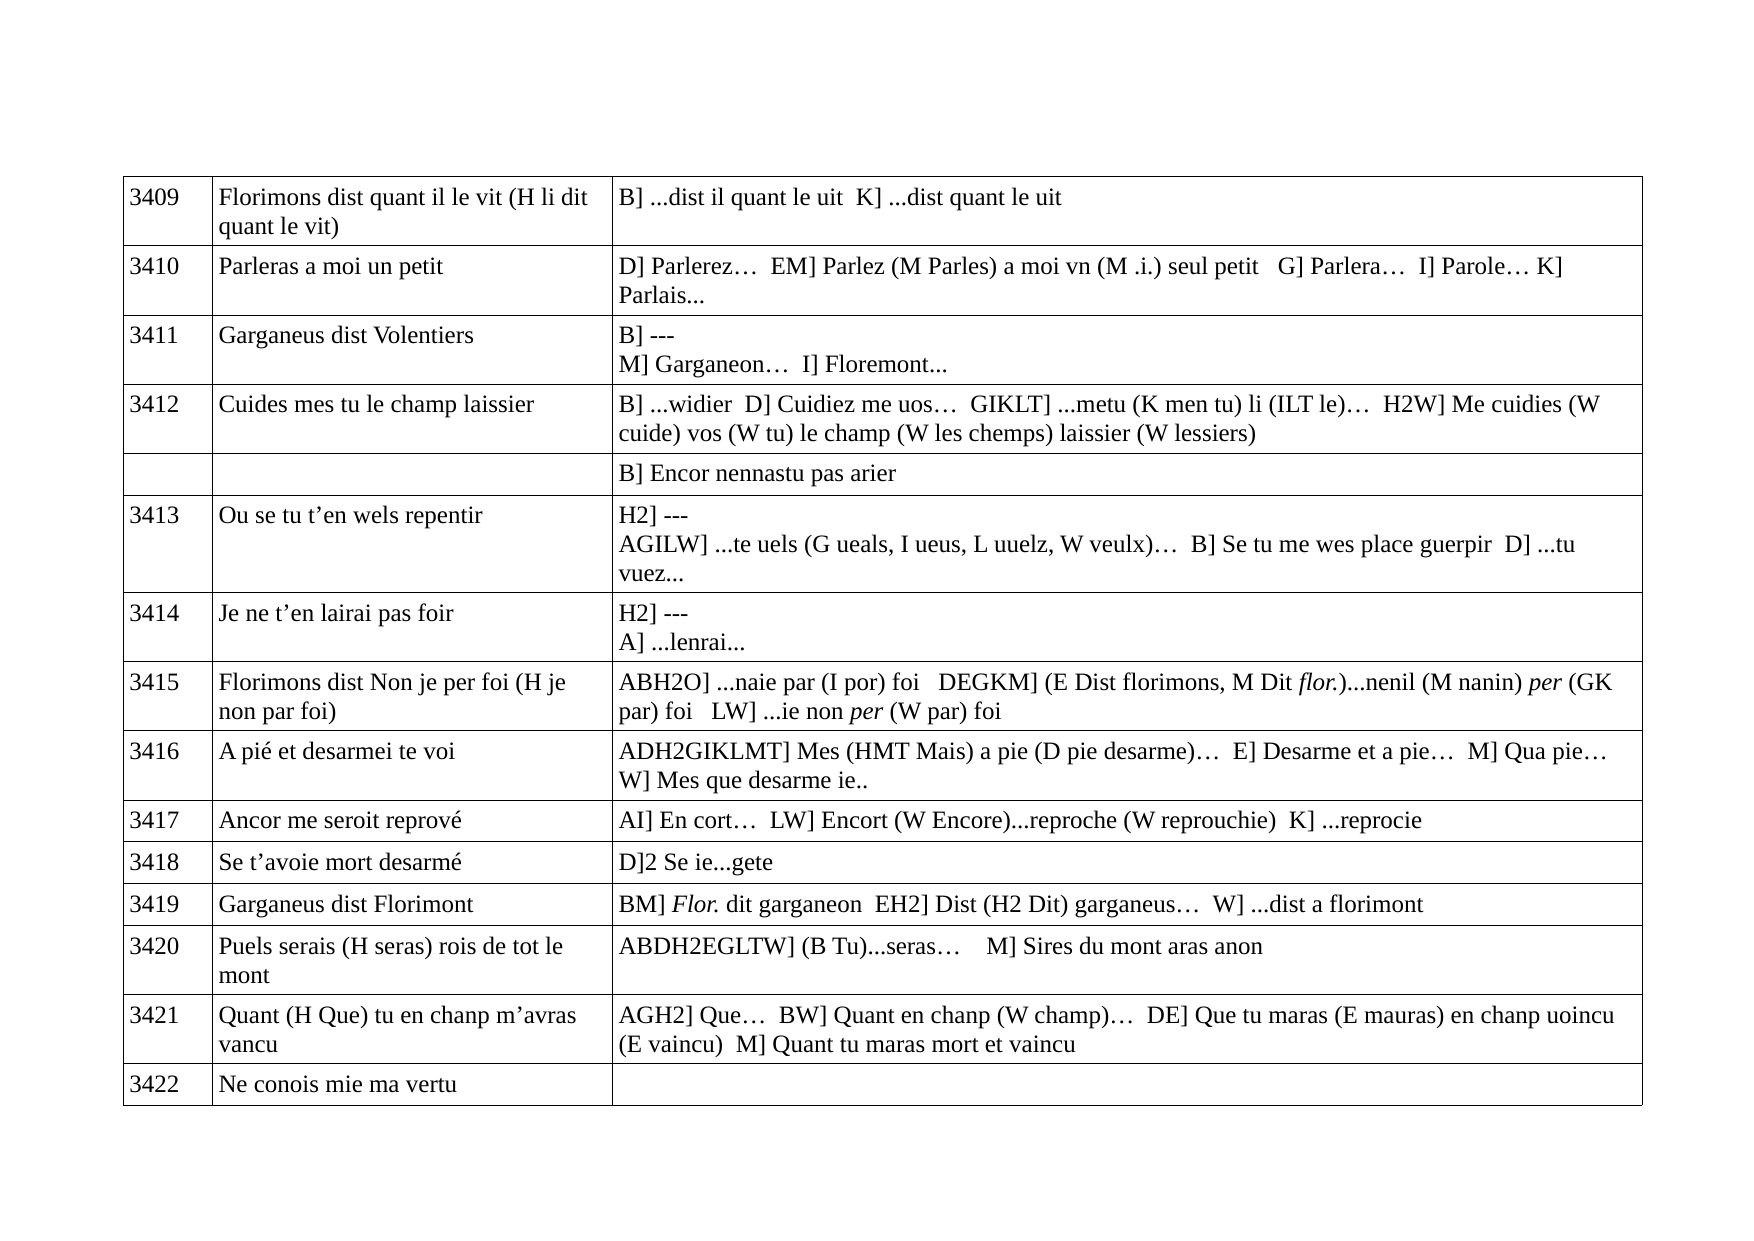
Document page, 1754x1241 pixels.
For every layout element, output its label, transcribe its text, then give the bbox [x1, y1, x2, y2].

table_cell 3421 [124, 995, 212, 1063]
table_cell Puels serais (H seras) rois de tot le mont [213, 926, 612, 994]
table_cell 3417 [124, 801, 212, 841]
table_cell [613, 1064, 1642, 1105]
table_cell H2] --- AGILW] ...te uels (G ueals, I ueus, L uuelz, W veulx)… B] Se tu me wes place guerpir D] ...tu vuez... [613, 496, 1642, 592]
table_cell B] ...dist il quant le uit K] ...dist quant le uit [613, 177, 1642, 245]
table_cell 3413 [124, 496, 212, 592]
table_cell 3420 [124, 926, 212, 994]
table_cell 3411 [124, 316, 212, 383]
table_cell ADH2GIKLMT] Mes (HMT Mais) a pie (D pie desarme)… E] Desarme et a pie… M] Qua pie… W] Mes que desarme ie.. [613, 731, 1642, 799]
table_cell Florimons dist quant il le vit (H li dit quant le vit) [213, 177, 612, 245]
table_cell 3412 [124, 385, 212, 453]
table_cell Ne conois mie ma vertu [213, 1064, 612, 1105]
table_cell Parleras a moi un petit [213, 246, 612, 314]
table_cell D]2 Se ie...gete [613, 842, 1642, 883]
table_cell 3416 [124, 731, 212, 799]
table_cell Ancor me seroit reprové [213, 801, 612, 841]
table_cell [213, 454, 612, 494]
table_cell 3415 [124, 662, 212, 730]
table_cell Je ne t’en lairai pas foir [213, 593, 612, 661]
table_cell Garganeus dist Florimont [213, 884, 612, 925]
table_cell Garganeus dist Volentiers [213, 316, 612, 383]
table_cell Florimons dist Non je per foi (H je non par foi) [213, 662, 612, 730]
table_cell 3414 [124, 593, 212, 661]
table_cell Quant (H Que) tu en chanp m’avras vancu [213, 995, 612, 1063]
table_cell [124, 454, 212, 494]
table_cell Cuides mes tu le champ laissier [213, 385, 612, 453]
table_cell 3410 [124, 246, 212, 314]
table_cell BM] Flor. dit garganeon EH2] Dist (H2 Dit) garganeus… W] ...dist a florimont [613, 884, 1642, 925]
table_cell Ou se tu t’en wels repentir [213, 496, 612, 592]
table_cell B] --- M] Garganeon… I] Floremont... [613, 316, 1642, 383]
table_cell H2] --- A] ...lenrai... [613, 593, 1642, 661]
table_cell B] ...widier D] Cuidiez me uos… GIKLT] ...metu (K men tu) li (ILT le)… H2W] Me cuidies (W cuide) vos (W tu) le champ (W les chemps) laissier (W lessiers) [613, 385, 1642, 453]
table_cell AI] En cort… LW] Encort (W Encore)...reproche (W reprouchie) K] ...reprocie [613, 801, 1642, 841]
table_cell 3409 [124, 177, 212, 245]
table_cell AGH2] Que… BW] Quant en chanp (W champ)… DE] Que tu maras (E mauras) en chanp uoincu (E vaincu) M] Quant tu maras mort et vaincu [613, 995, 1642, 1063]
table_cell A pié et desarmei te voi [213, 731, 612, 799]
table_cell D] Parlerez… EM] Parlez (M Parles) a moi vn (M .i.) seul petit G] Parlera… I] Parole… K] Parlais... [613, 246, 1642, 314]
table_cell 3418 [124, 842, 212, 883]
table_cell ABDH2EGLTW] (B Tu)...seras… M] Sires du mont aras anon [613, 926, 1642, 994]
table_cell 3422 [124, 1064, 212, 1105]
table_cell 3419 [124, 884, 212, 925]
table_cell B] Encor nennastu pas arier [613, 454, 1642, 494]
table_cell ABH2O] ...naie par (I por) foi DEGKM] (E Dist florimons, M Dit flor.)...nenil (M nanin) per (GK par) foi LW] ...ie non per (W par) foi [613, 662, 1642, 730]
table_cell Se t’avoie mort desarmé [213, 842, 612, 883]
